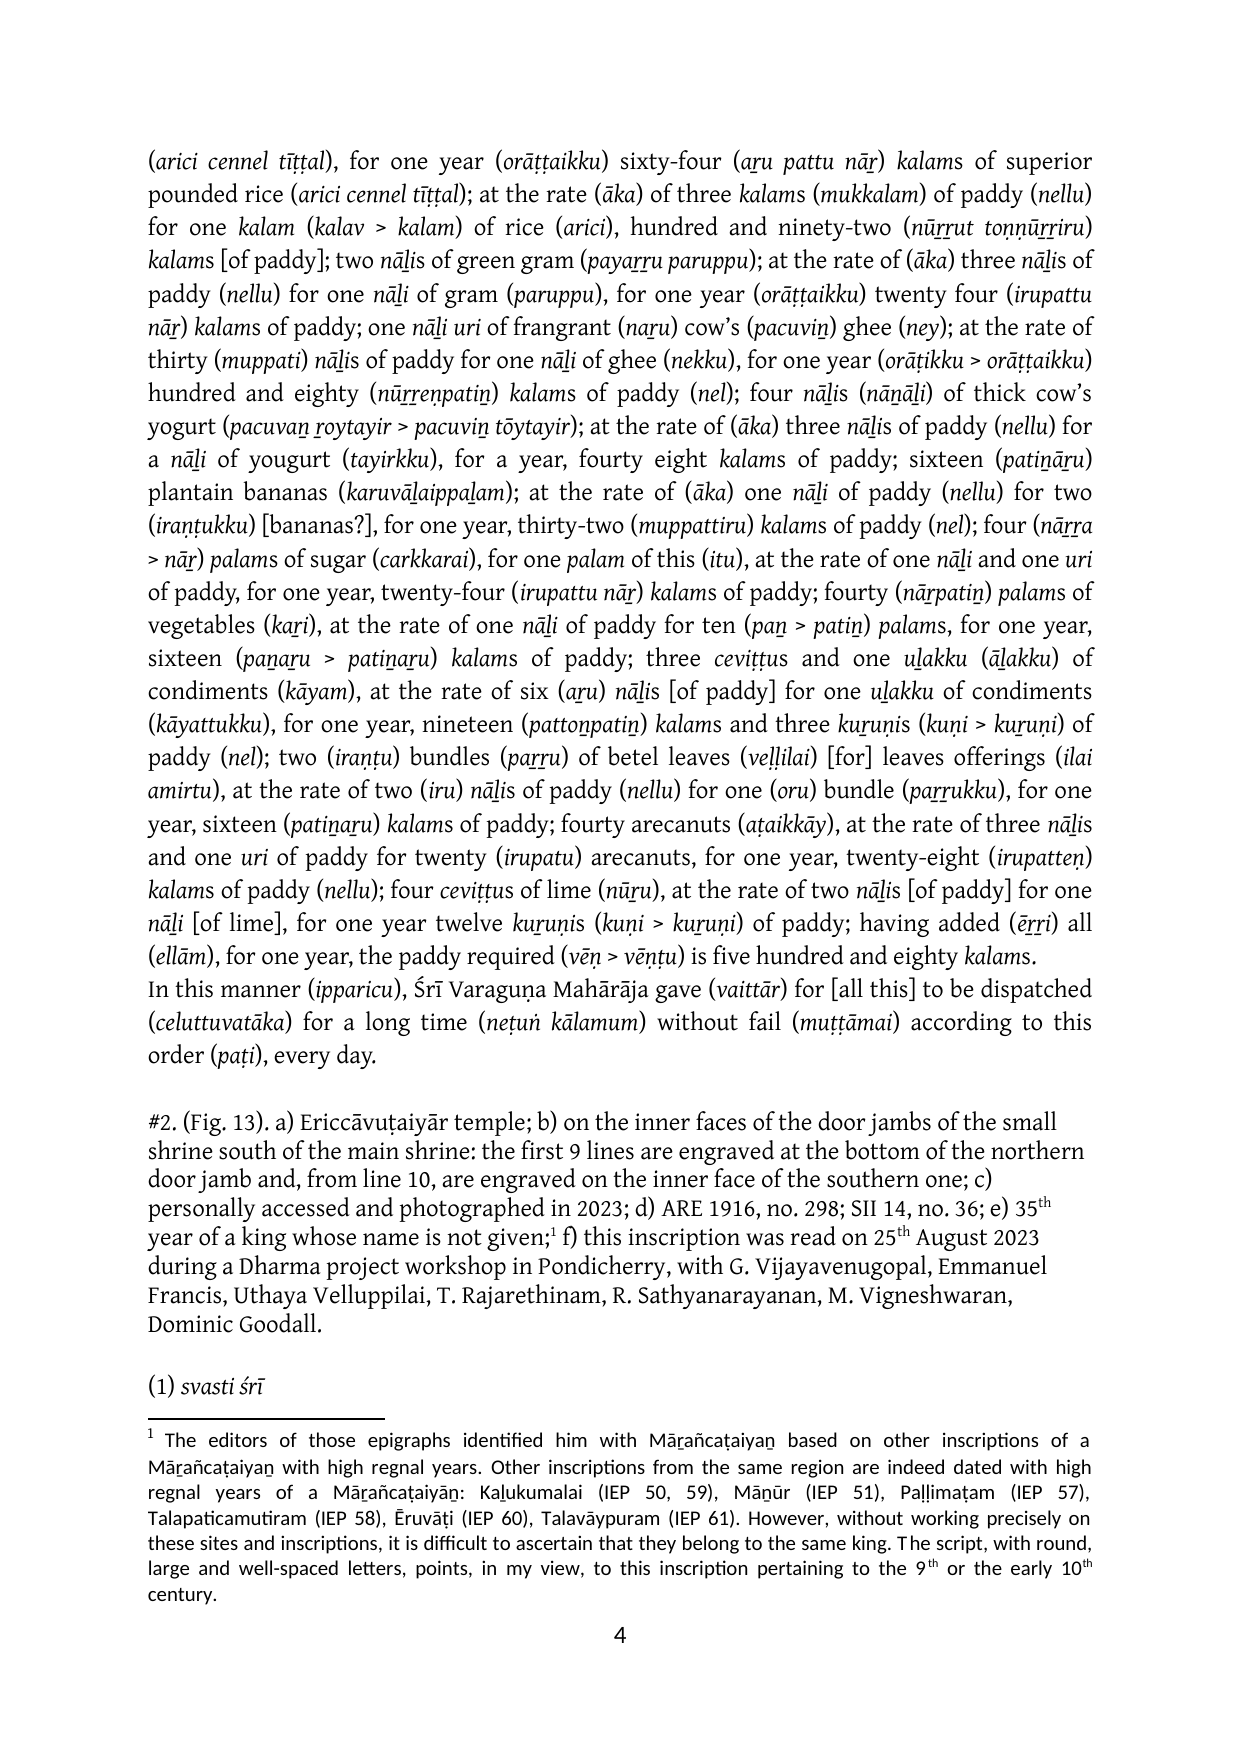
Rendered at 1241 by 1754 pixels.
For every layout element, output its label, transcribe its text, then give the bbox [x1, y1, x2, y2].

text (1) svasti śrī [148, 1372, 1093, 1401]
text (arici cennel tīṭṭal), for one year (orāṭṭaikku) sixty-four (aṟu pattu nāṟ) kalams of superior pounded rice (arici cennel tīṭṭal); at the rate (āka) of three kalams (mukkalam) of paddy (nellu) for one kalam (kalav > kalam) of rice (arici), hundred and ninety-two (nūṟṟut toṇṇūṟṟiru) kalams [of paddy]; two nāḻis of green gram (payaṟṟu paruppu); at the rate of (āka) three nāḻis of paddy (nellu) for one nāḻi of gram (paruppu), for one year (orāṭṭaikku) twenty four (irupattu nāṟ) kalams of paddy; one nāḻi uri of frangrant (naṟu) cow’s (pacuviṉ) ghee (ney); at the rate of thirty (muppati) nāḻis of paddy for one nāḻi of ghee (nekku), for one year (orāṭikku > orāṭṭaikku) hundred and eighty (nūṟṟeṇpatiṉ) kalams of paddy (nel); four nāḻis (nāṉāḻi) of thick cow’s yogurt (pacuvaṉ ṟoytayir > pacuviṉ tōytayir); at the rate of (āka) three nāḻis of paddy (nellu) for a nāḻi of yougurt (tayirkku), for a year, fourty eight kalams of paddy; sixteen (patiṉāṟu) plantain bananas (karuvāḻaippaḻam); at the rate of (āka) one nāḻi of paddy (nellu) for two (iraṇṭukku) [bananas?], for one year, thirty-two (muppattiru) kalams of paddy (nel); four (nāṟṟa > nāṟ) palams of sugar (carkkarai), for one palam of this (itu), at the rate of one nāḻi and one uri of paddy, for one year, twenty-four (irupattu nāṟ) kalams of paddy; fourty (nāṟpatiṉ) palams of vegetables (kaṟi), at the rate of one nāḻi of paddy for ten (paṉ > patiṉ) palams, for one year, sixteen (paṉaṟu > patiṉaṟu) kalams of paddy; three ceviṭṭus and one uḻakku (āḻakku) of condiments (kāyam), at the rate of six (aṟu) nāḻis [of paddy] for one uḻakku of condiments (kāyattukku), for one year, nineteen (pattoṉpatiṉ) kalams and three kuṟuṇis (kuṇi > kuṟuṇi) of paddy (nel); two (iraṇṭu) bundles (paṟṟu) of betel leaves (veḷḷilai) [for] leaves offerings (ilai amirtu), at the rate of two (iru) nāḻis of paddy (nellu) for one (oru) bundle (paṟṟukku), for one year, sixteen (patiṉaṟu) kalams of paddy; fourty arecanuts (aṭaikkāy), at the rate of three nāḻis and one uri of paddy for twenty (irupatu) arecanuts, for one year, twenty-eight (irupatteṇ) kalams of paddy (nellu); four ceviṭṭus of lime (nūṟu), at the rate of two nāḻis [of paddy] for one nāḻi [of lime], for one year twelve kuṟuṇis (kuṇi > kuṟuṇi) of paddy; having added (ēṟṟi) all (ellām), for one year, the paddy required (vēṇ > vēṇṭu) is five hundred and eighty kalams. [148, 148, 1093, 971]
text #2. (Fig. 13). a) Ericcāvuṭaiyār temple; b) on the inner faces of the door jambs of the small shrine south of the main shrine: the first 9 lines are engraved at the bottom of the northern door jamb and, from line 10, are engraved on the inner face of the southern one; c) personally accessed and photographed in 2023; d) ARE 1916, no. 298; SII 14, no. 36; e) 35th year of a king whose name is not given; f) this inscription was read on 25th August 2023 during a Dharma project workshop in Pondicherry, with G. Vijayavenugopal, Emmanuel Francis, Uthaya Velluppilai, T. Rajarethinam, R. Sathyanarayanan, M. Vigneshwaran, Dominic Goodall. [148, 1108, 1093, 1339]
text In this manner (ipparicu), Śrī Varaguṇa Mahārāja gave (vaittār) for [all this] to be dispatched (celuttuvatāka) for a long time (neṭuṅ kālamum) without fail (muṭṭāmai) according to this order (paṭi), every day. [148, 976, 1093, 1071]
text The editors of those epigraphs identified him with Māṟañcaṭaiyaṉ based on other inscriptions of a Māṟañcaṭaiyaṉ with high regnal years. Other inscriptions from the same region are indeed dated with high regnal years of a Māṟañcaṭaiyāṉ: Kaḻukumalai (IEP 50, 59), Māṉūr (IEP 51), Paḷḷimaṭam (IEP 57), Talapaticamutiram (IEP 58), Ēruvāṭi (IEP 60), Talavāypuram (IEP 61). However, without working precisely on these sites and inscriptions, it is difficult to ascertain that they belong to the same king. The script, with round, large and well-spaced letters, points, in my view, to this inscription pertaining to the 9th or the early 10th century. [148, 1425, 1093, 1606]
